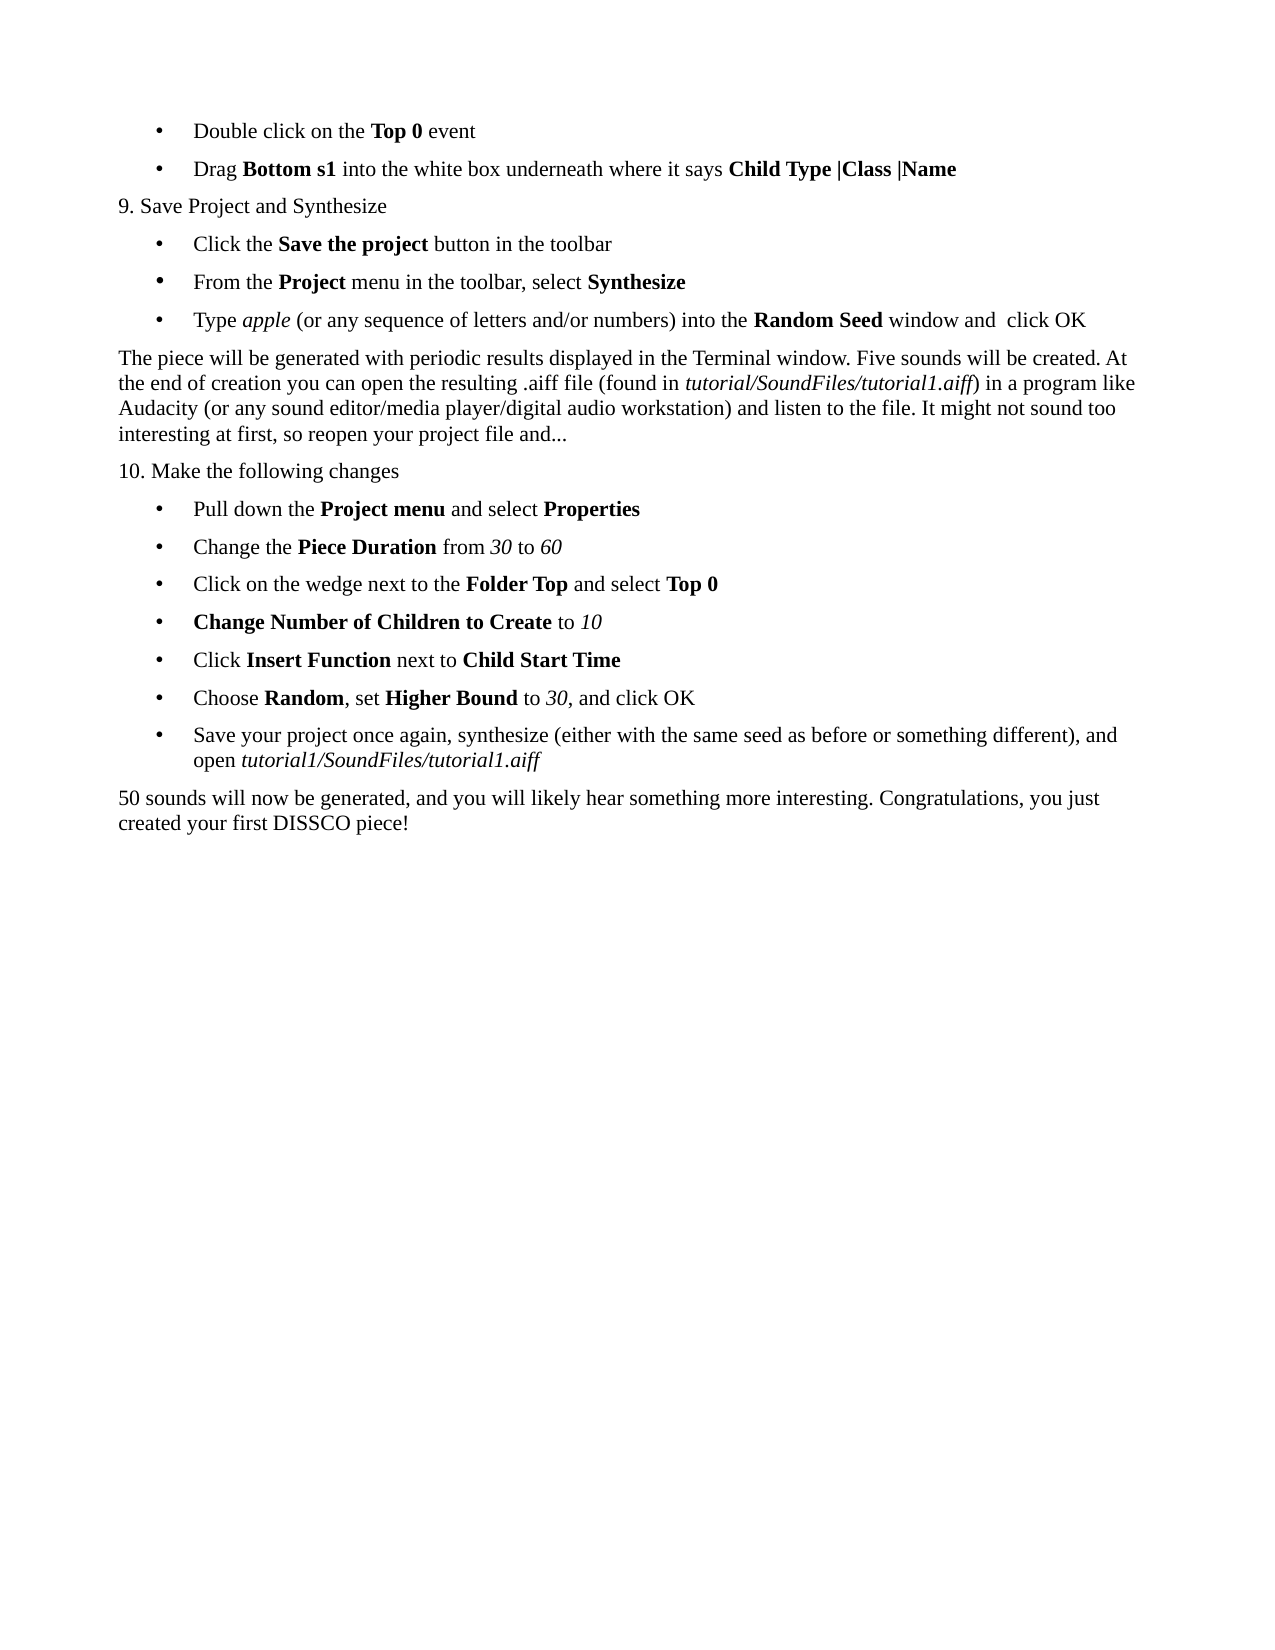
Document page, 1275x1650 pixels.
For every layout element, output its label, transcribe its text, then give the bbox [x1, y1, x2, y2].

list Pull down the Project menu and select Properties [156, 496, 1157, 521]
list Type apple (or any sequence of letters and/or numbers) into the Random Seed window and click OK [156, 307, 1157, 332]
text 50 sounds will now be generated, and you will likely hear something more interesting. Congratulations, you just created your first DISSCO piece! [118, 785, 1157, 836]
list Click Insert Function next to Child Start Time [156, 647, 1157, 672]
list From the Project menu in the toolbar, select Synthesize [156, 269, 1157, 295]
text The piece will be generated with periodic results displayed in the Terminal window. Five sounds will be created. At the end of creation you can open the resulting .aiff file (found in tutorial/SoundFiles/tutorial1.aiff) in a program like Audacity (or any sound editor/media player/digital audio workstation) and listen to the file. It might not sound too interesting at first, so reopen your project file and... [118, 345, 1157, 446]
list Click on the wedge next to the Folder Top and select Top 0 [156, 571, 1157, 597]
list Click the Save the project button in the toolbar [156, 231, 1157, 256]
list Save your project once again, synthesize (either with the same seed as before or something different), and open tutorial1/SoundFiles/tutorial1.aiff [156, 722, 1157, 773]
list Change the Piece Duration from 30 to 60 [156, 534, 1157, 559]
list Double click on the Top 0 event [156, 118, 1157, 143]
text 9. Save Project and Synthesize [118, 193, 1157, 219]
list Choose Random, set Higher Bound to 30, and click OK [156, 684, 1157, 710]
list Drag Bottom s1 into the white box underneath where it says Child Type |Class |Name [156, 156, 1157, 181]
list Change Number of Children to Create to 10 [156, 609, 1157, 634]
text 10. Make the following changes [118, 458, 1157, 483]
